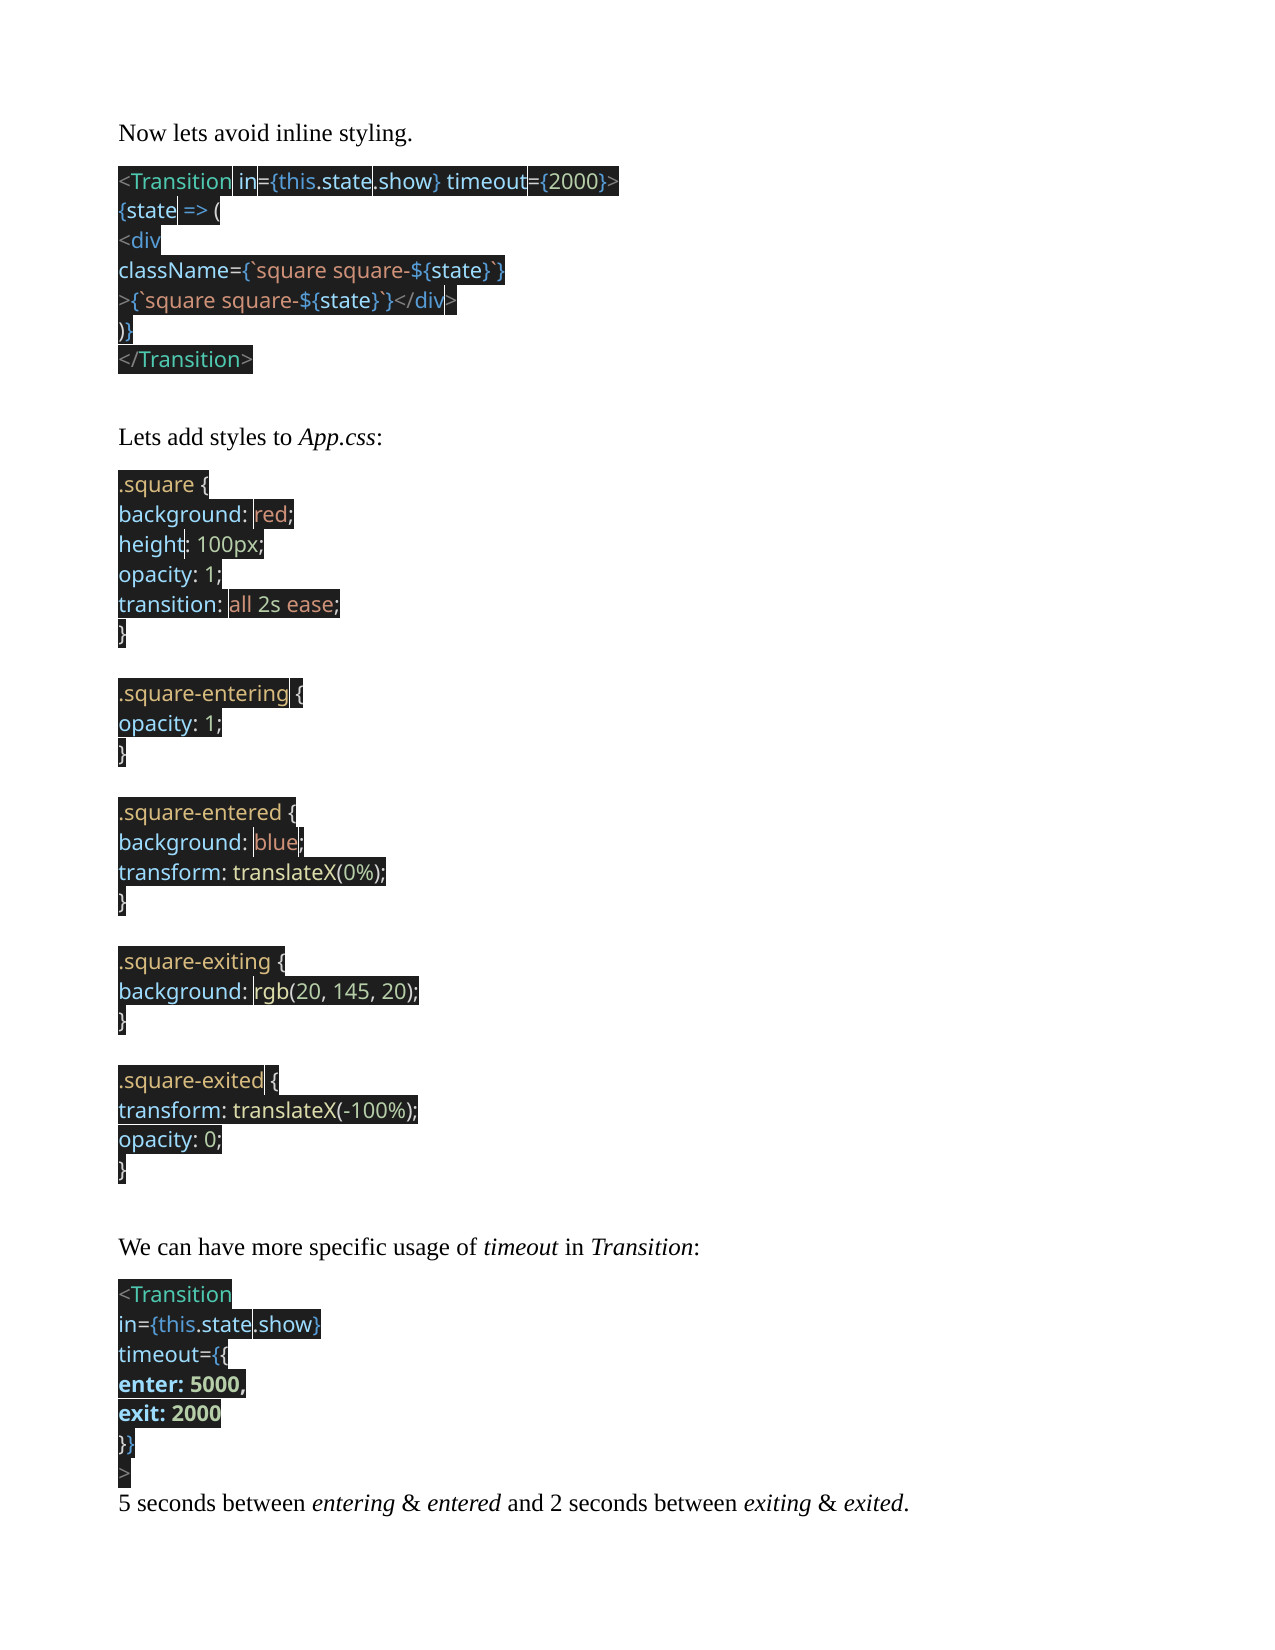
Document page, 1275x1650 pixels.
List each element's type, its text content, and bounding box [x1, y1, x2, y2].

text } [118, 737, 1157, 767]
text background: rgb(20, 145, 20); [118, 976, 1157, 1005]
text .square-entering { [118, 678, 1157, 708]
text height: 100px; [118, 529, 1157, 559]
text } [118, 1154, 1157, 1184]
text enter: 5000, [118, 1369, 1157, 1398]
text transition: all 2s ease; [118, 589, 1157, 618]
text Now lets avoid inline styling. [118, 118, 1157, 147]
text We can have more specific usage of timeout in Transition: [118, 1232, 1157, 1260]
text opacity: 1; [118, 559, 1157, 589]
text background: blue; [118, 827, 1157, 857]
text className={`square square-${state}`} [118, 255, 1157, 285]
text in={this.state.show} [118, 1309, 1157, 1339]
text .square-exited { [118, 1065, 1157, 1095]
text } [118, 618, 1157, 648]
text .square-entered { [118, 797, 1157, 827]
text </Transition> [118, 344, 1157, 374]
text .square-exiting { [118, 946, 1157, 976]
text > [118, 1458, 1157, 1488]
text <Transition in={this.state.show} timeout={2000}> [118, 166, 1157, 196]
text } [118, 886, 1157, 916]
text }} [118, 1428, 1157, 1458]
text background: red; [118, 499, 1157, 529]
text 5 seconds between entering & entered and 2 seconds between exiting & exited. [118, 1488, 1157, 1517]
text <Transition [118, 1279, 1157, 1309]
text {state => ( [118, 196, 1157, 225]
text >{`square square-${state}`}</div> [118, 285, 1157, 315]
text <div [118, 225, 1157, 255]
text exit: 2000 [118, 1398, 1157, 1428]
text .square { [118, 469, 1157, 499]
text opacity: 1; [118, 708, 1157, 737]
text timeout={{ [118, 1339, 1157, 1369]
text )} [118, 315, 1157, 344]
text opacity: 0; [118, 1124, 1157, 1154]
text Lets add styles to App.css: [118, 422, 1157, 451]
text transform: translateX(-100%); [118, 1095, 1157, 1124]
text transform: translateX(0%); [118, 857, 1157, 886]
text } [118, 1005, 1157, 1035]
